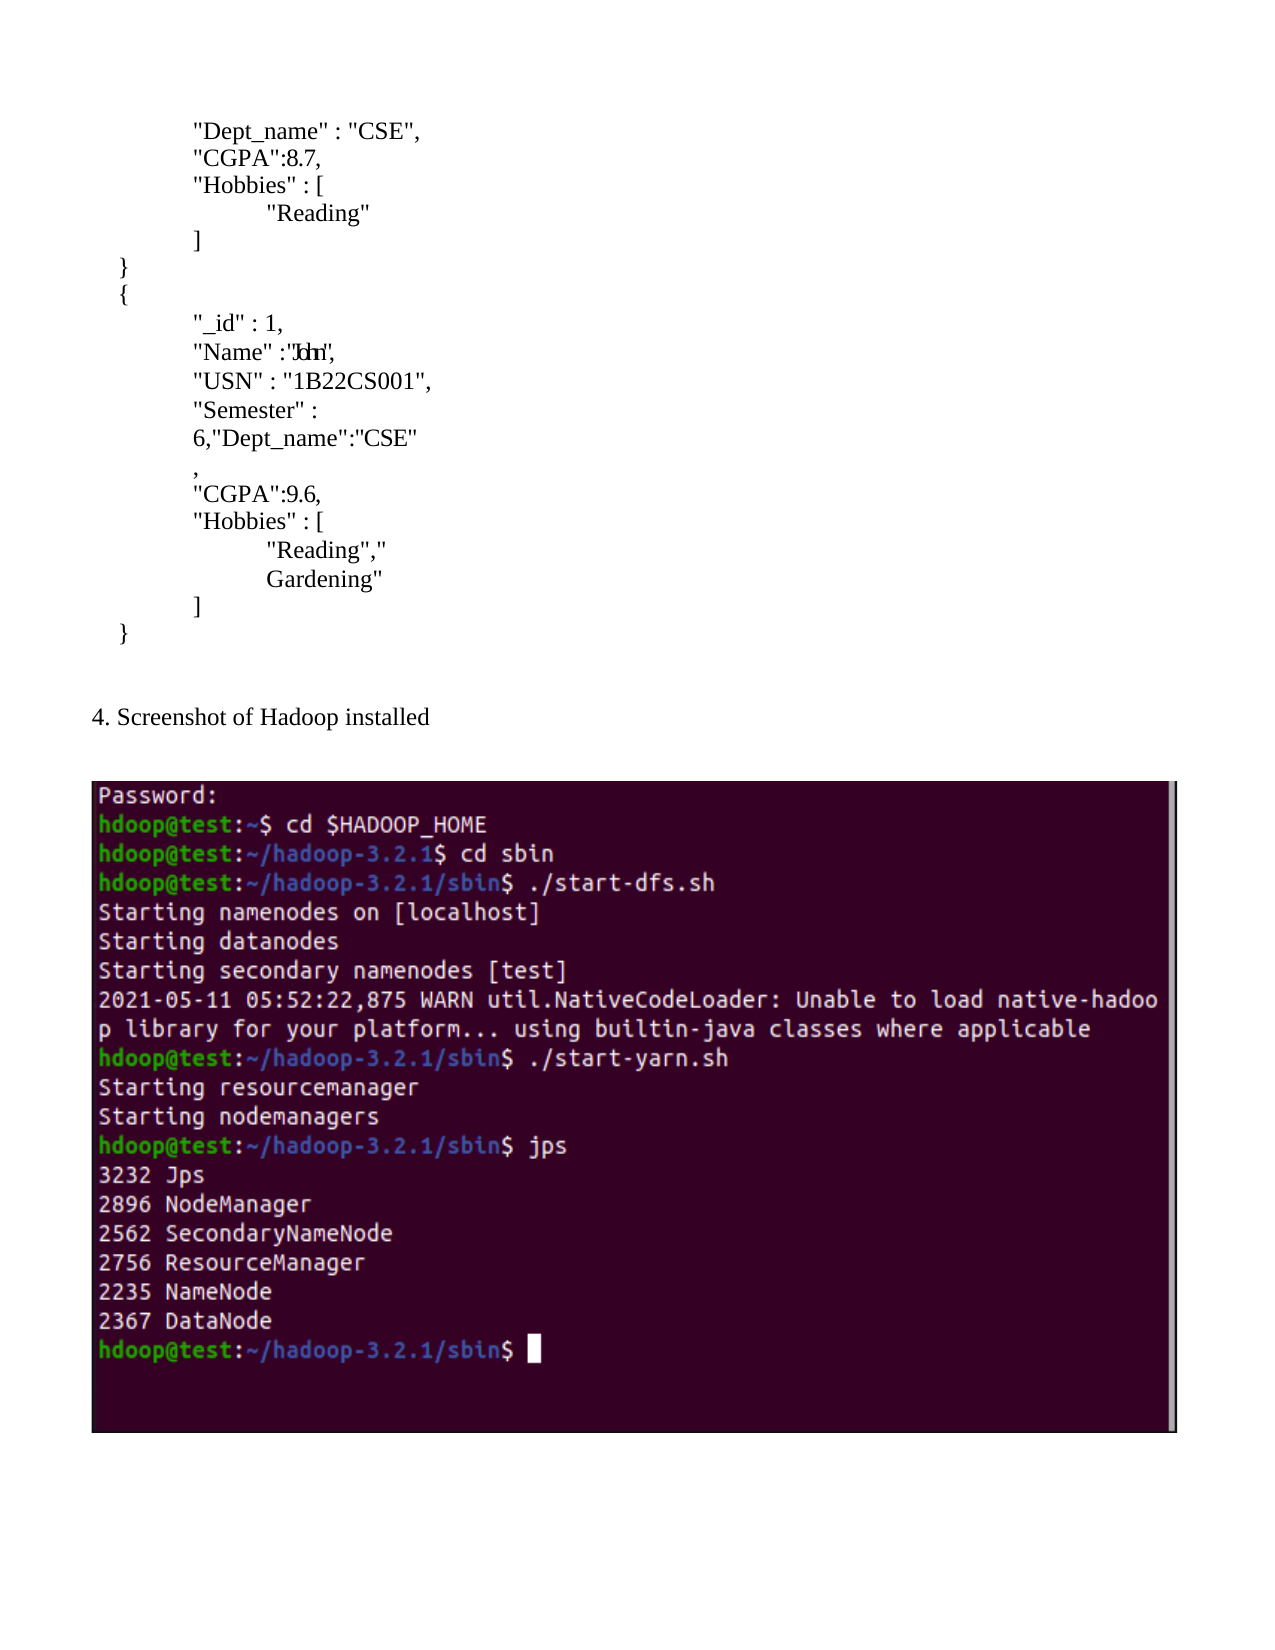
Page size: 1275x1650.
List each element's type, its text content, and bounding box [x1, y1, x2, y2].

text "CGPA":9.6, [193, 481, 1177, 507]
text "Semester" : 6,"Dept_name":"CSE", [193, 395, 421, 481]
text } [118, 619, 1177, 647]
text "Hobbies" : [ [193, 507, 1177, 535]
picture [91, 781, 1178, 1433]
text "CGPA":8.7, [193, 145, 1177, 172]
text "USN" : "1B22CS001", [193, 366, 1177, 395]
text } [118, 253, 1177, 281]
text "Dept_name" : "CSE", [193, 117, 1177, 145]
text "Hobbies" : [ [193, 172, 1177, 199]
text "Reading","Gardening" [266, 535, 394, 593]
text "_id" : 1, "Name" :"John", [193, 308, 385, 366]
text ] [193, 593, 1177, 619]
text { [118, 281, 1177, 308]
text ] [193, 227, 1177, 253]
text 4. Screenshot of Hadoop installed [92, 703, 1177, 731]
text "Reading" [266, 199, 1177, 227]
